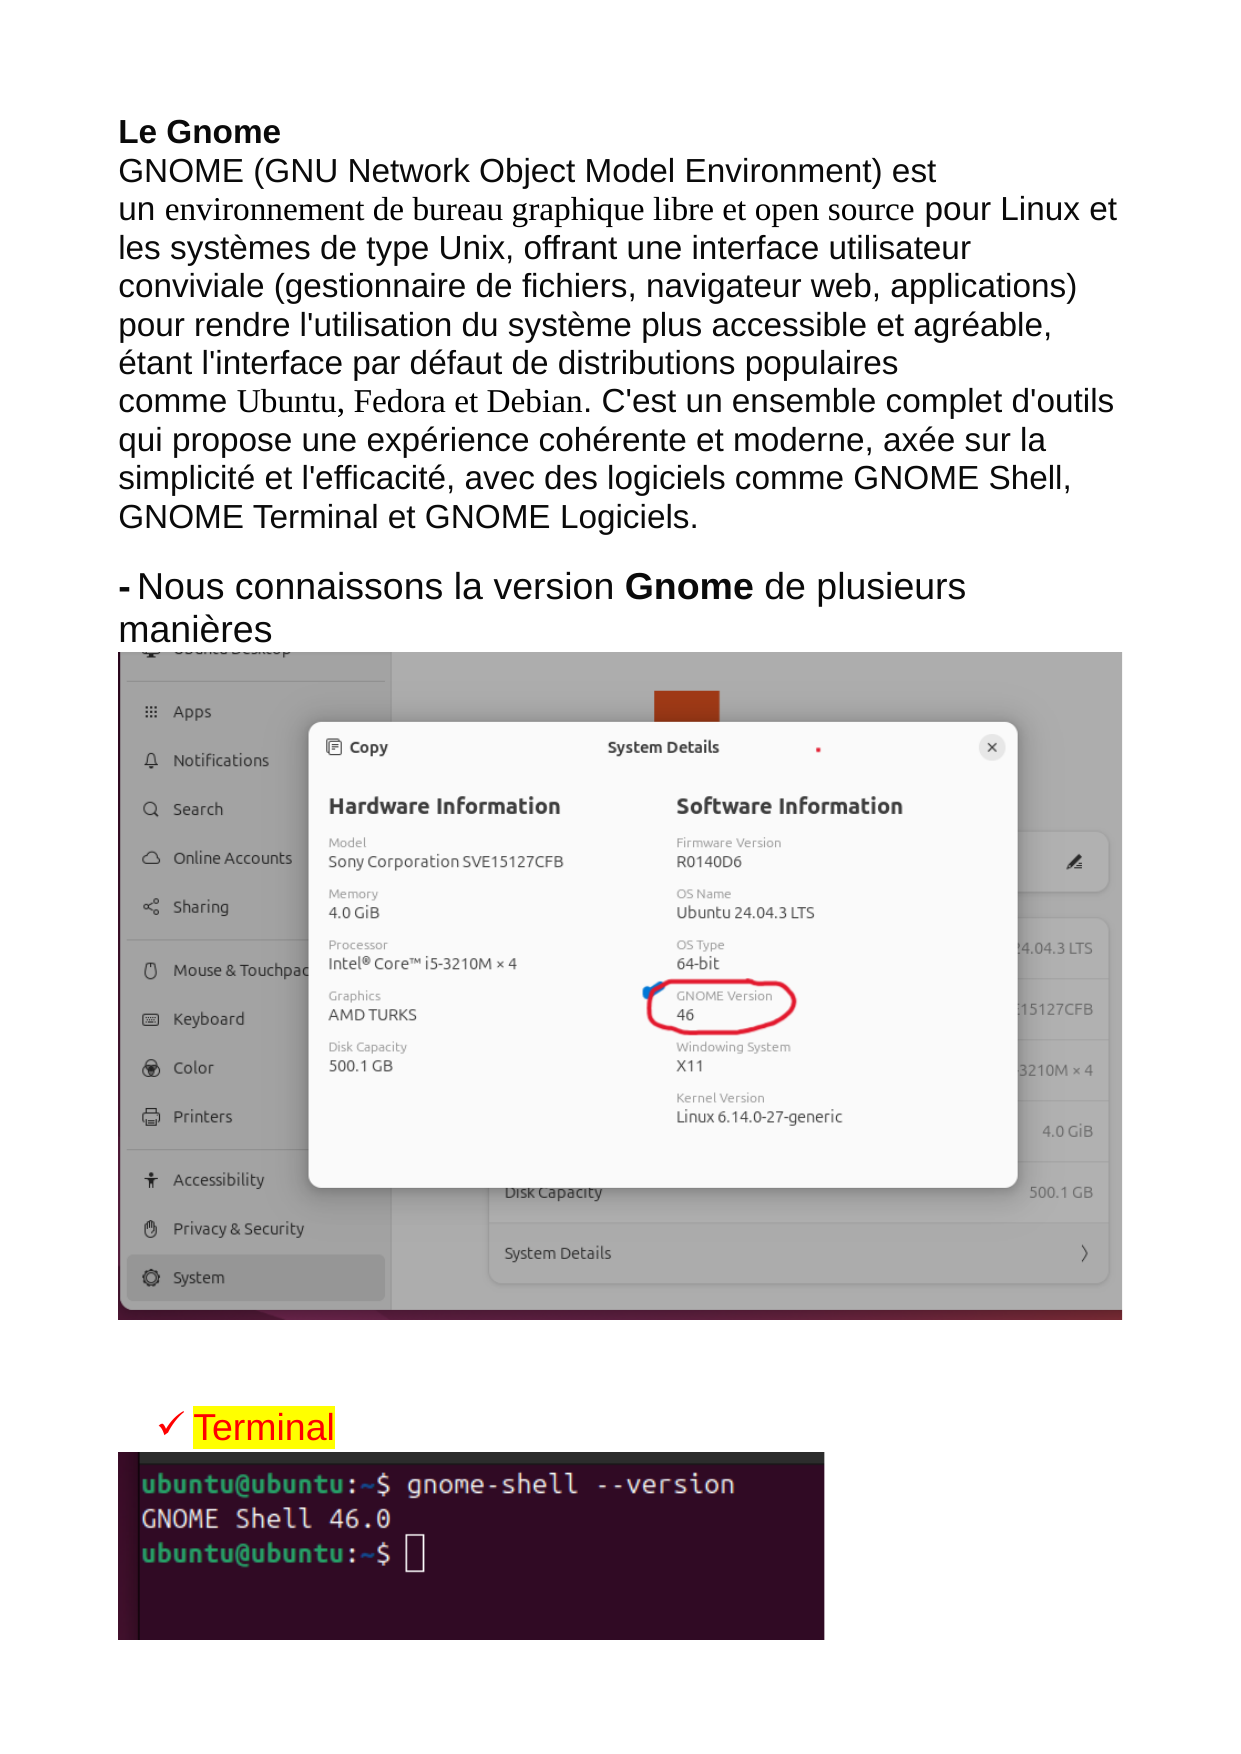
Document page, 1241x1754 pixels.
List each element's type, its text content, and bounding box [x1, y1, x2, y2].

text Le Gnome [118, 112, 1122, 151]
text GNOME (GNU Network Object Model Environment) est un environnement de bureau graphique libre et open source pour Linux et les systèmes de type Unix, offrant une interface utilisateur conviviale (gestionnaire de fichiers, navigateur web, applications) pour rendre l'utilisation du système plus accessible et agréable, étant l'interface par défaut de distributions populaires comme Ubuntu, Fedora et Debian. C'est un ensemble complet d'outils qui propose une expérience cohérente et moderne, axée sur la simplicité et l'efficacité, avec des logiciels comme GNOME Shell, GNOME Terminal et GNOME Logiciels. [118, 151, 1122, 535]
list Terminal [156, 1406, 1122, 1449]
text - Nous connaissons la version Gnome de plusieurs manières [118, 564, 1122, 650]
